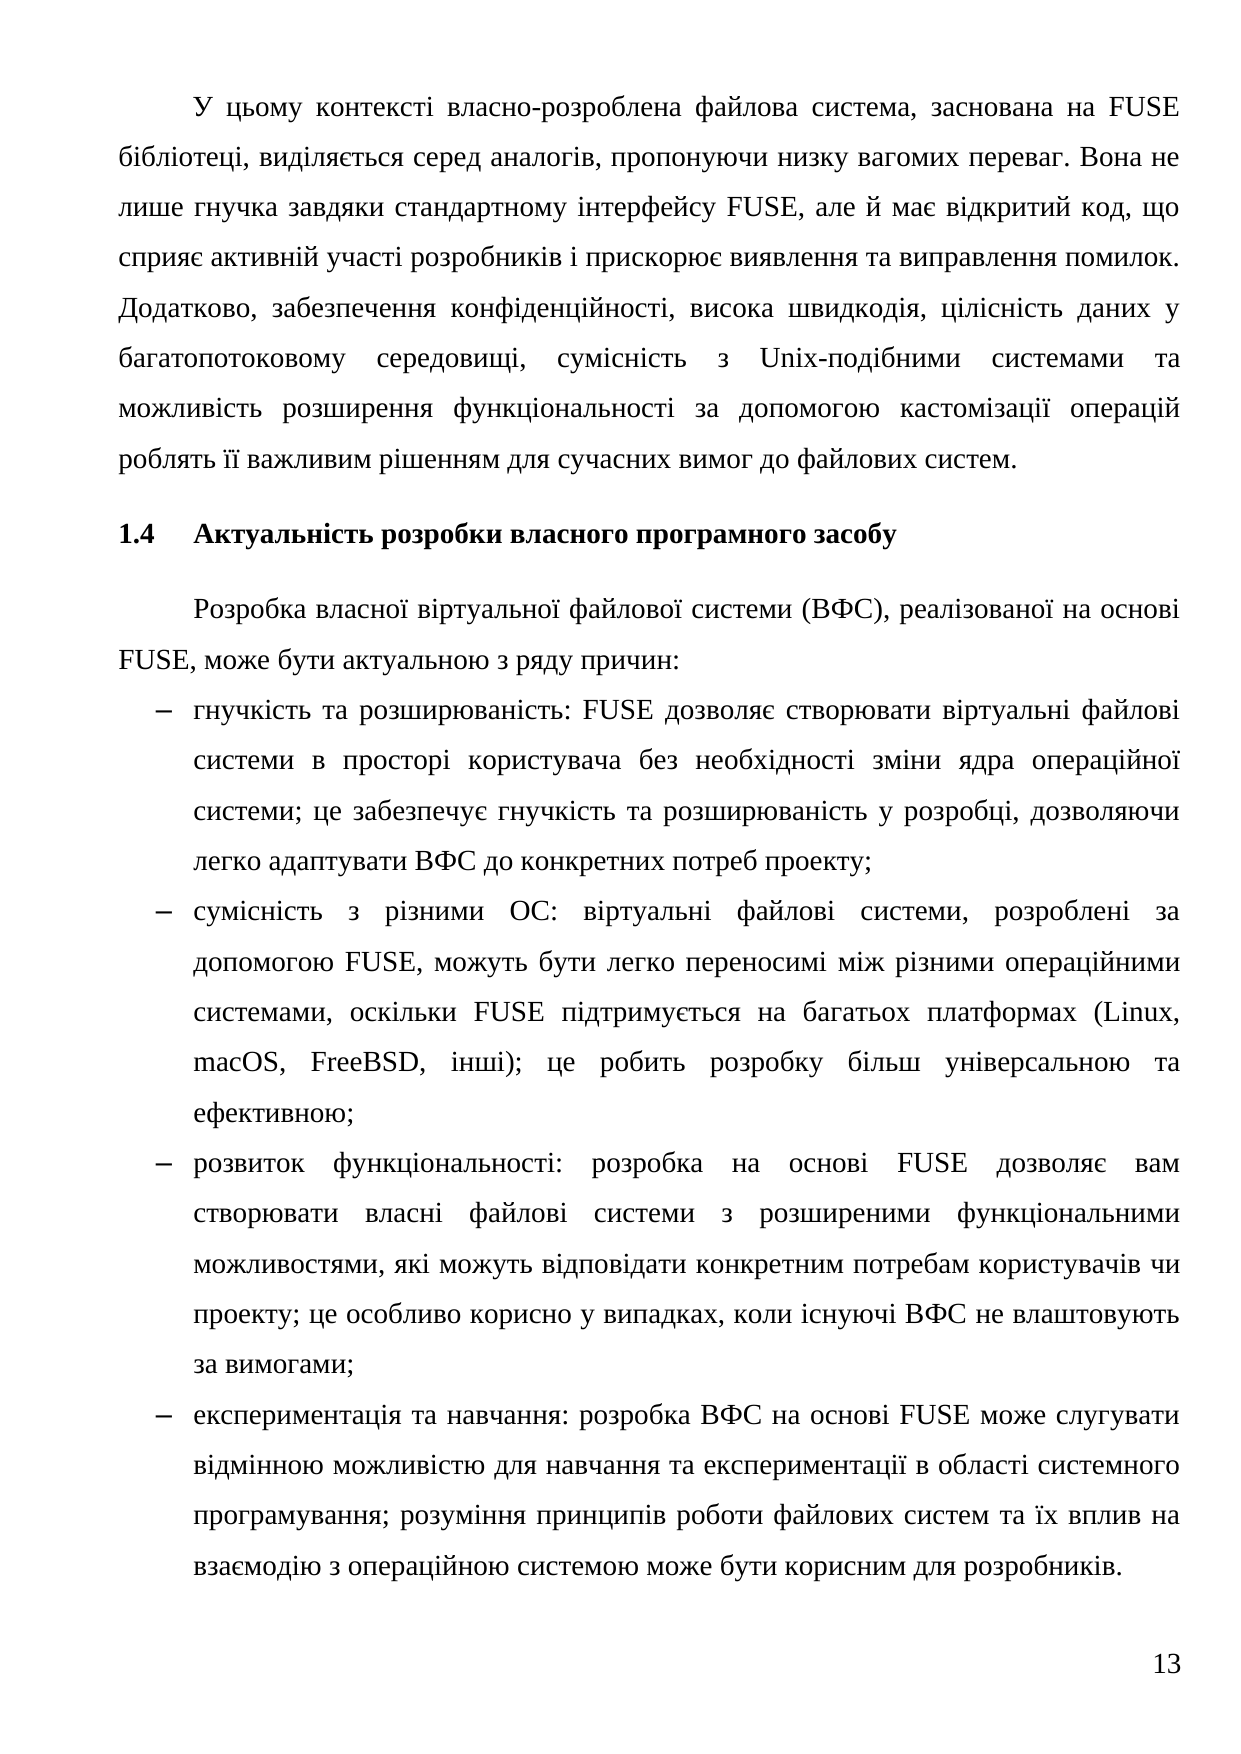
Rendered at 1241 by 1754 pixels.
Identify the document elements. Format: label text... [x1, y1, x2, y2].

list сумісність з різними ОС: віртуальні файлові системи, розроблені за допомогою FUSE, можуть бути легко переносимі між різними операційними системами, оскільки FUSE підтримується на багатьох платформах (Linux, macOS, FreeBSD, інші); це робить розробку більш універсальною та ефективною; [156, 893, 1181, 1128]
list гнучкість та розширюваність: FUSE дозволяє створювати віртуальні файлові системи в просторі користувача без необхідності зміни ядра операційної системи; це забезпечує гнучкість та розширюваність у розробці, дозволяючи легко адаптувати ВФС до конкретних потреб проекту; [156, 692, 1181, 877]
text Розробка власної віртуальної файлової системи (ВФС), реалізованої на основі FUSE, може бути актуальною з ряду причин: [118, 591, 1181, 675]
subtitle Актуальність розробки власного програмного засобу [118, 516, 1181, 550]
text У цьому контексті власно-розроблена файлова система, заснована на FUSE бібліотеці, виділяється серед аналогів, пропонуючи низку вагомих переваг. Вона не лише гнучка завдяки стандартному інтерфейсу FUSE, але й має відкритий код, що сприяє активній участі розробників і прискорює виявлення та виправлення помилок. Додатково, забезпечення конфіденційності, висока швидкодія, цілісність даних у багатопотоковому середовищі, сумісність з Unix-подібними системами та можливість розширення функціональності за допомогою кастомізації операцій роблять її важливим рішенням для сучасних вимог до файлових систем. [118, 89, 1181, 474]
list розвиток функціональності: розробка на основі FUSE дозволяє вам створювати власні файлові системи з розширеними функціональними можливостями, які можуть відповідати конкретним потребам користувачів чи проекту; це особливо корисно у випадках, коли існуючі ВФС не влаштовують за вимогами; [156, 1145, 1181, 1380]
list експериментація та навчання: розробка ВФС на основі FUSE може слугувати відмінною можливістю для навчання та експериментації в області системного програмування; розуміння принципів роботи файлових систем та їх вплив на взаємодію з операційною системою може бути корисним для розробників. [156, 1397, 1181, 1581]
